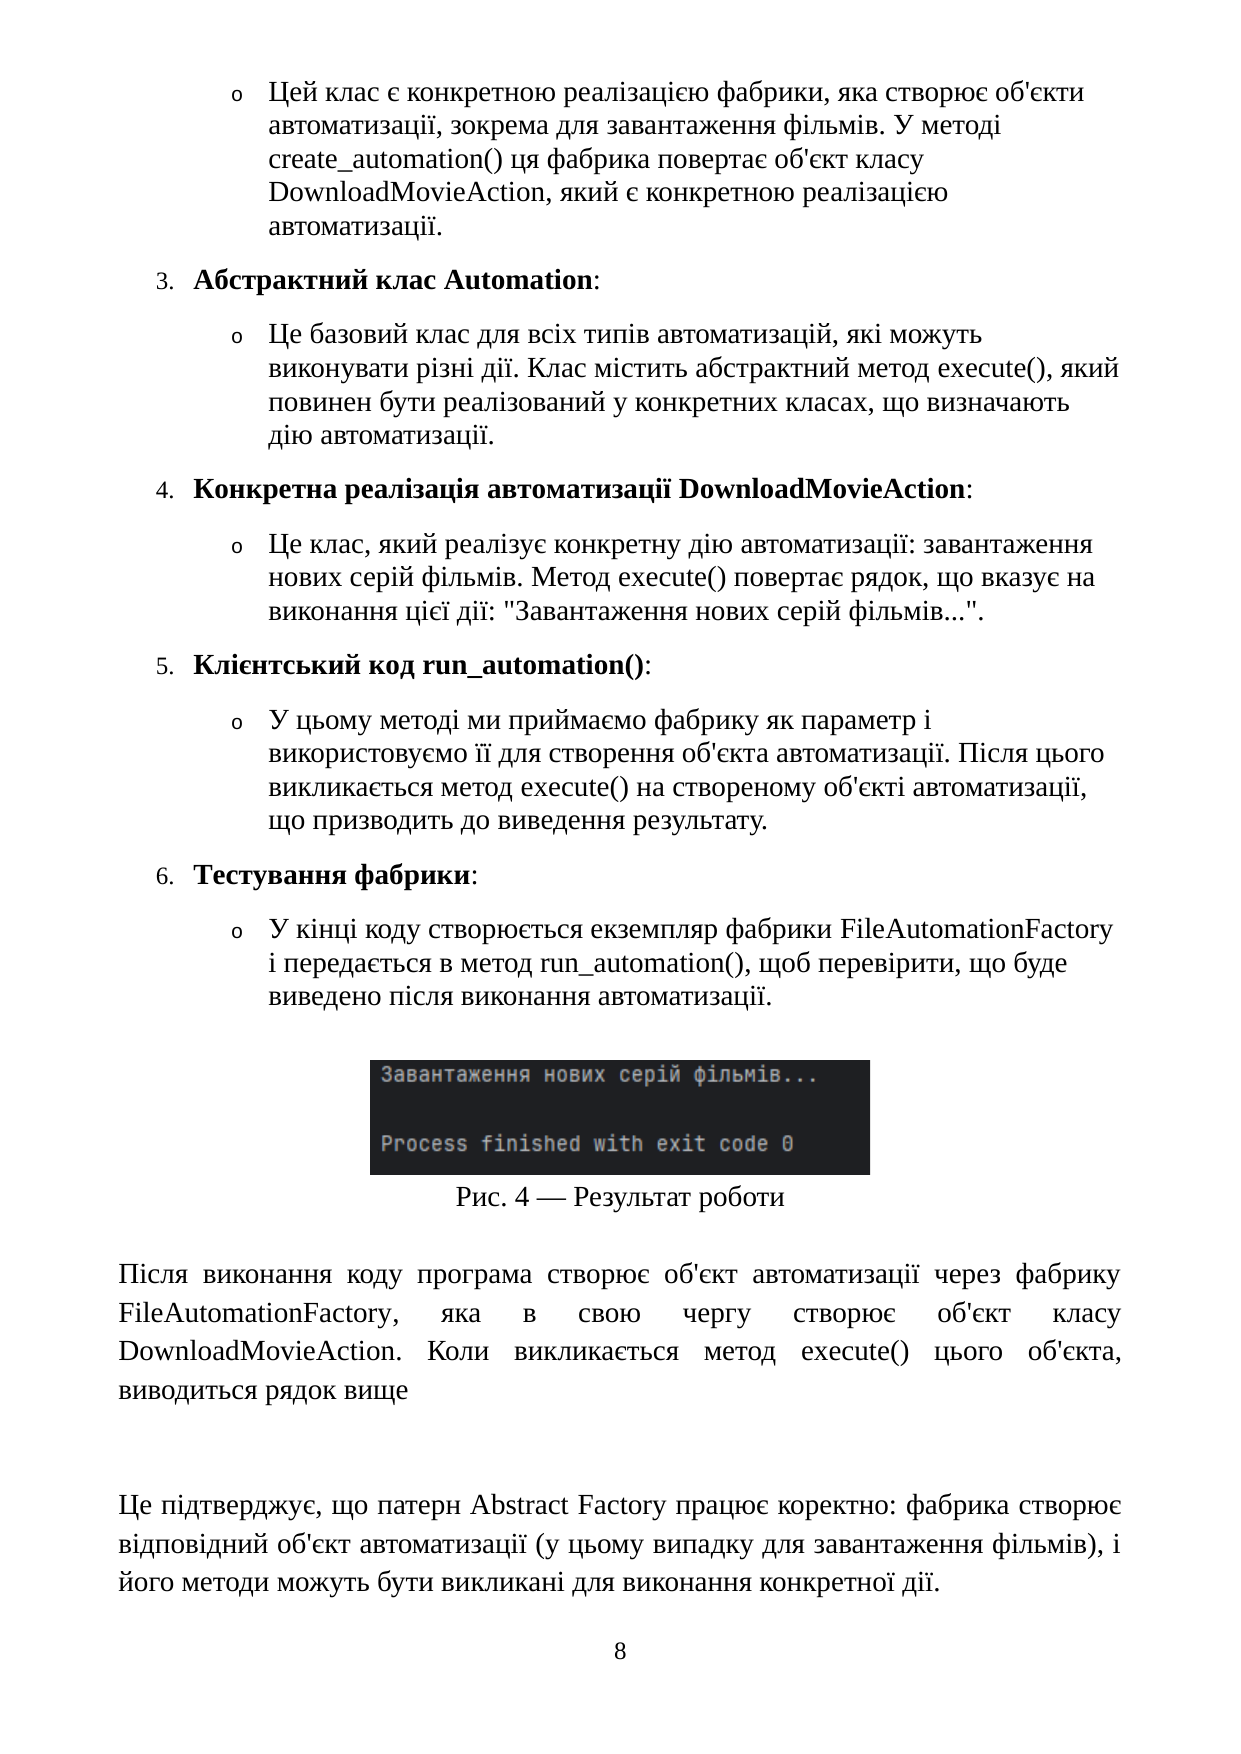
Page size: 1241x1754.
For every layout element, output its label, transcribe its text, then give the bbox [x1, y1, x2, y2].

list У кінці коду створюється екземпляр фабрики FileAutomationFactory і передається в метод run_automation(), щоб перевірити, що буде виведено після виконання автоматизації. [231, 911, 1122, 1012]
list Клієнтський код run_automation(): [156, 647, 1122, 681]
text Рис. 4 — Результат роботи [118, 1179, 1122, 1213]
list Це клас, який реалізує конкретну дію автоматизації: завантаження нових серій фільмів. Метод execute() повертає рядок, що вказує на виконання цієї дії: "Завантаження нових серій фільмів...". [231, 526, 1122, 627]
text Це підтверджує, що патерн Abstract Factory працює коректно: фабрика створює відповідний об'єкт автоматизації (у цьому випадку для завантаження фільмів), і його методи можуть бути викликані для виконання конкретної дії. [118, 1410, 1122, 1598]
list Тестування фабрики: [156, 857, 1122, 890]
list У цьому методі ми приймаємо фабрику як параметр і використовуємо її для створення об'єкта автоматизації. Після цього викликається метод execute() на створеному об'єкті автоматизації, що призводить до виведення результату. [231, 702, 1122, 836]
list Цей клас є конкретною реалізацією фабрики, яка створює об'єкти автоматизації, зокрема для завантаження фільмів. У методі create_automation() ця фабрика повертає об'єкт класу DownloadMovieAction, який є конкретною реалізацією автоматизації. [231, 74, 1122, 241]
text Після виконання коду програма створює об'єкт автоматизації через фабрику FileAutomationFactory, яка в свою чергу створює об'єкт класу DownloadMovieAction. Коли викликається метод execute() цього об'єкта, виводиться рядок вище [118, 1256, 1122, 1405]
list Конкретна реалізація автоматизації DownloadMovieAction: [156, 472, 1122, 505]
list Це базовий клас для всіх типів автоматизацій, які можуть виконувати різні дії. Клас містить абстрактний метод execute(), який повинен бути реалізований у конкретних класах, що визначають дію автоматизації. [231, 317, 1122, 451]
list Абстрактний клас Automation: [156, 262, 1122, 296]
